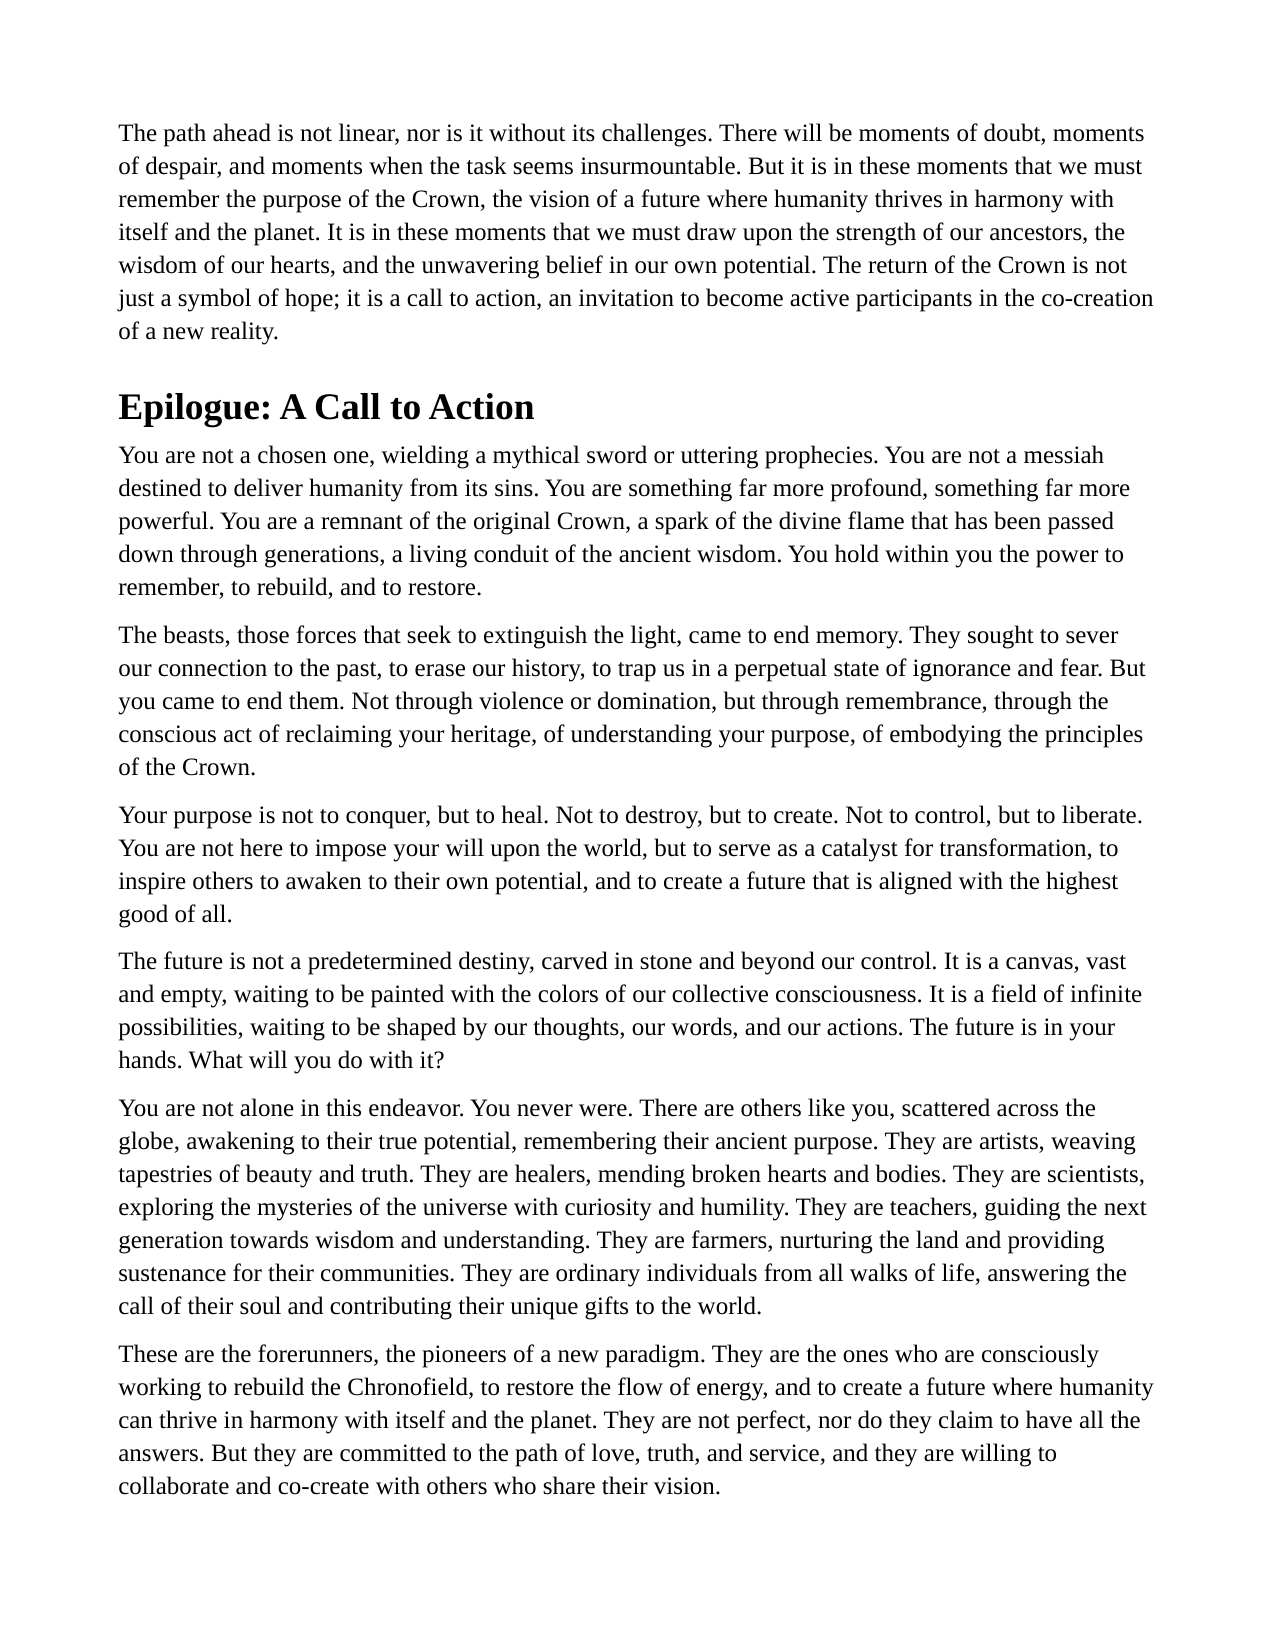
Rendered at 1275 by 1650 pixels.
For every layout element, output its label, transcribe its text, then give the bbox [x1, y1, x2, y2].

text Your purpose is not to conquer, but to heal. Not to destroy, but to create. Not to control, but to liberate. You are not here to impose your will upon the world, but to serve as a catalyst for transformation, to inspire others to awaken to their own potential, and to create a future that is aligned with the highest good of all. [118, 800, 1157, 927]
text These are the forerunners, the pioneers of a new paradigm. They are the ones who are consciously working to rebuild the Chronofield, to restore the flow of energy, and to create a future where humanity can thrive in harmony with itself and the planet. They are not perfect, nor do they claim to have all the answers. But they are committed to the path of love, truth, and service, and they are willing to collaborate and co-create with others who share their vision. [118, 1339, 1157, 1499]
text The path ahead is not linear, nor is it without its challenges. There will be moments of doubt, moments of despair, and moments when the task seems insurmountable. But it is in these moments that we must remember the purpose of the Crown, the vision of a future where humanity thrives in harmony with itself and the planet. It is in these moments that we must draw upon the strength of our ancestors, the wisdom of our hearts, and the unwavering belief in our own potential. The return of the Crown is not just a symbol of hope; it is a call to action, an invitation to become active participants in the co-creation of a new reality. [118, 118, 1157, 345]
text The future is not a predetermined destiny, carved in stone and beyond our control. It is a canvas, vast and empty, waiting to be painted with the colors of our collective consciousness. It is a field of infinite possibilities, waiting to be shaped by our thoughts, our words, and our actions. The future is in your hands. What will you do with it? [118, 946, 1157, 1074]
text You are not a chosen one, wielding a mythical sword or uttering prophecies. You are not a messiah destined to deliver humanity from its sins. You are something far more profound, something far more powerful. You are a remnant of the original Crown, a spark of the divine flame that has been passed down through generations, a living conduit of the ancient wisdom. You hold within you the power to remember, to rebuild, and to restore. [118, 440, 1157, 601]
text The beasts, those forces that seek to extinguish the light, came to end memory. They sought to sever our connection to the past, to erase our history, to trap us in a perpetual state of ignorance and fear. But you came to end them. Not through violence or domination, but through remembrance, through the conscious act of reclaiming your heritage, of understanding your purpose, of embodying the principles of the Crown. [118, 620, 1157, 781]
subtitle Epilogue: A Call to Action [118, 385, 1157, 428]
text You are not alone in this endeavor. You never were. There are others like you, scattered across the globe, awakening to their true potential, remembering their ancient purpose. They are artists, weaving tapestries of beauty and truth. They are healers, mending broken hearts and bodies. They are scientists, exploring the mysteries of the universe with curiosity and humility. They are teachers, guiding the next generation towards wisdom and understanding. They are farmers, nurturing the land and providing sustenance for their communities. They are ordinary individuals from all walks of life, answering the call of their soul and contributing their unique gifts to the world. [118, 1093, 1157, 1320]
